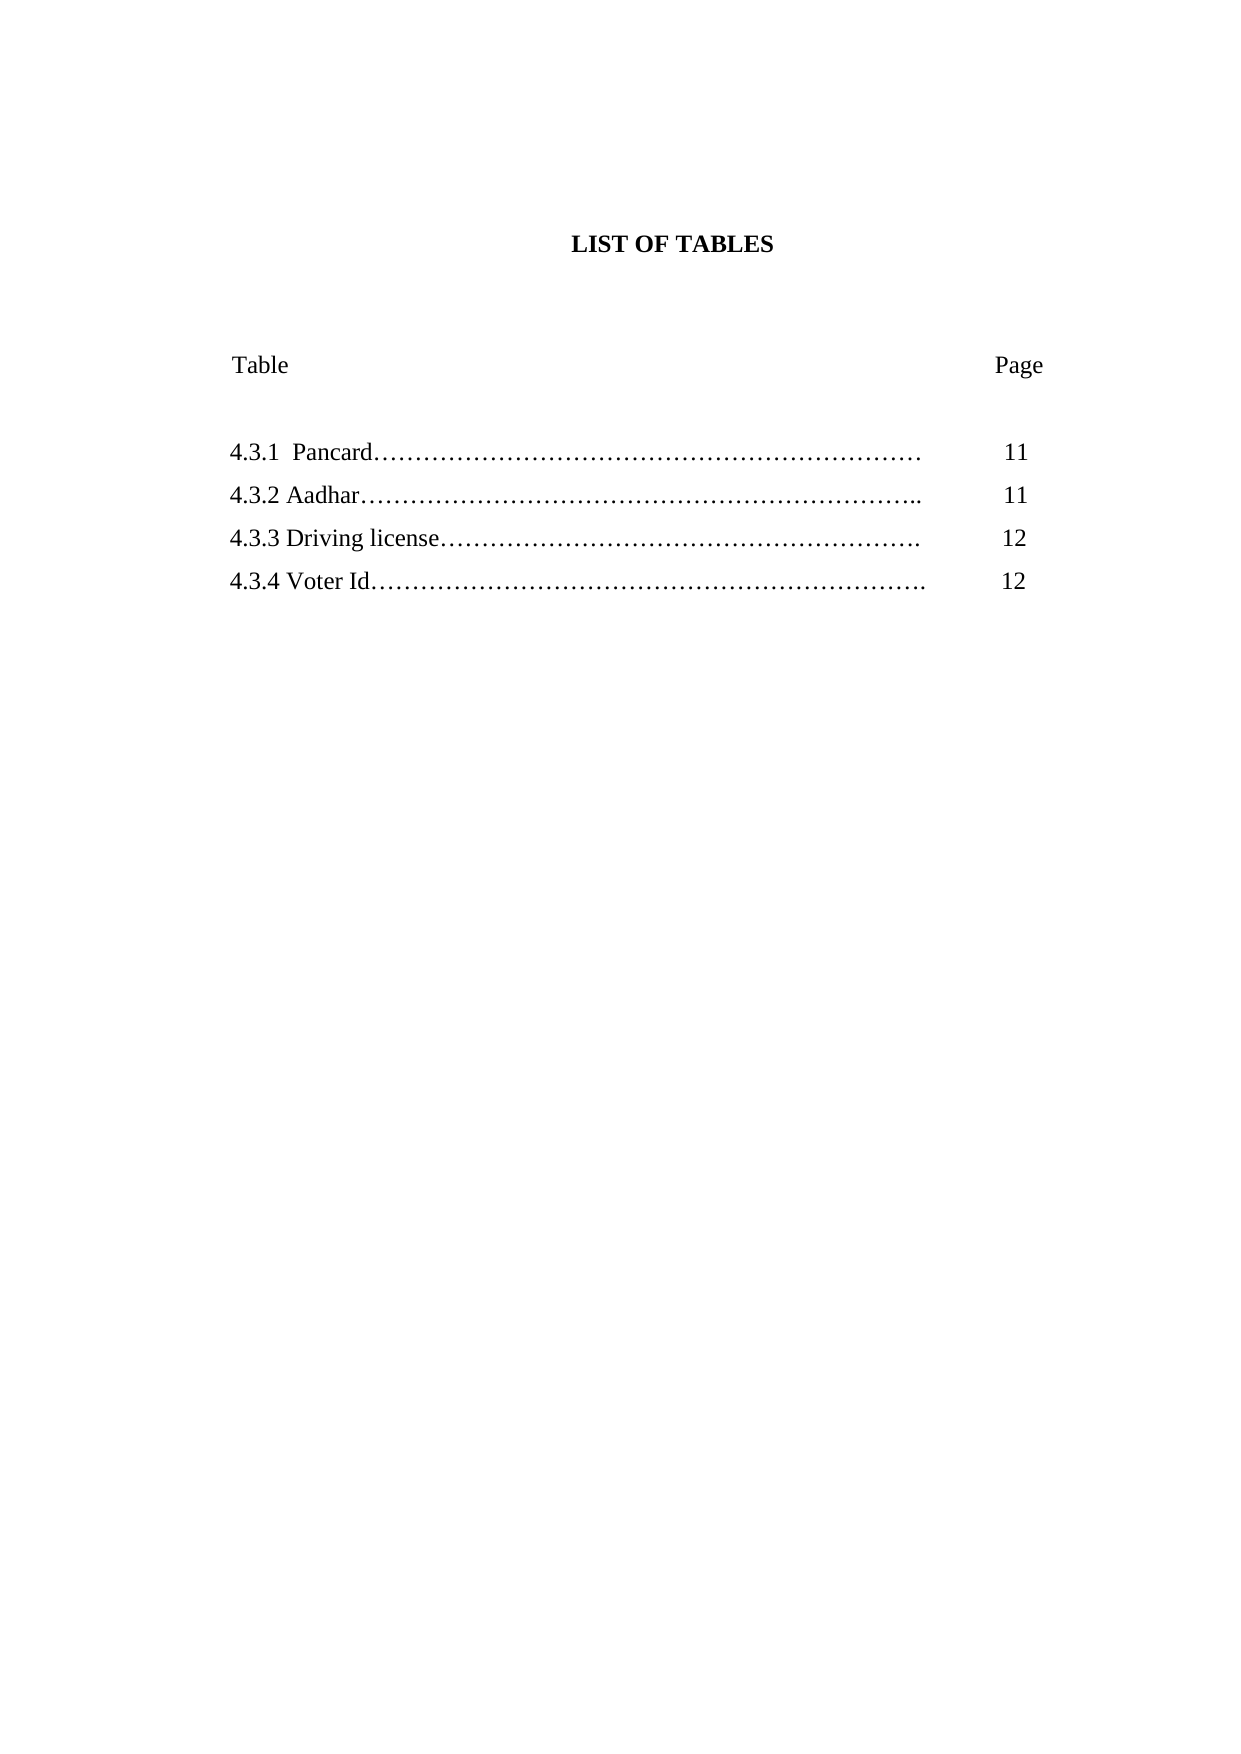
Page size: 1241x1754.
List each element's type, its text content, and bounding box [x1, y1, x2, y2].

subtitle LIST OF TABLES [349, 229, 988, 257]
text 4.3.4 Voter Id…………………………………………………………. 12 [217, 566, 1093, 595]
text 4.3.3 Driving license…………………………………………………. 12 [217, 523, 1093, 552]
text Table Page [207, 351, 1093, 379]
text 4.3.1 Pancard………………………………………………………… 11 [217, 437, 1093, 466]
text 4.3.2 Aadhar………………………………………………………….. 11 [217, 480, 1093, 509]
